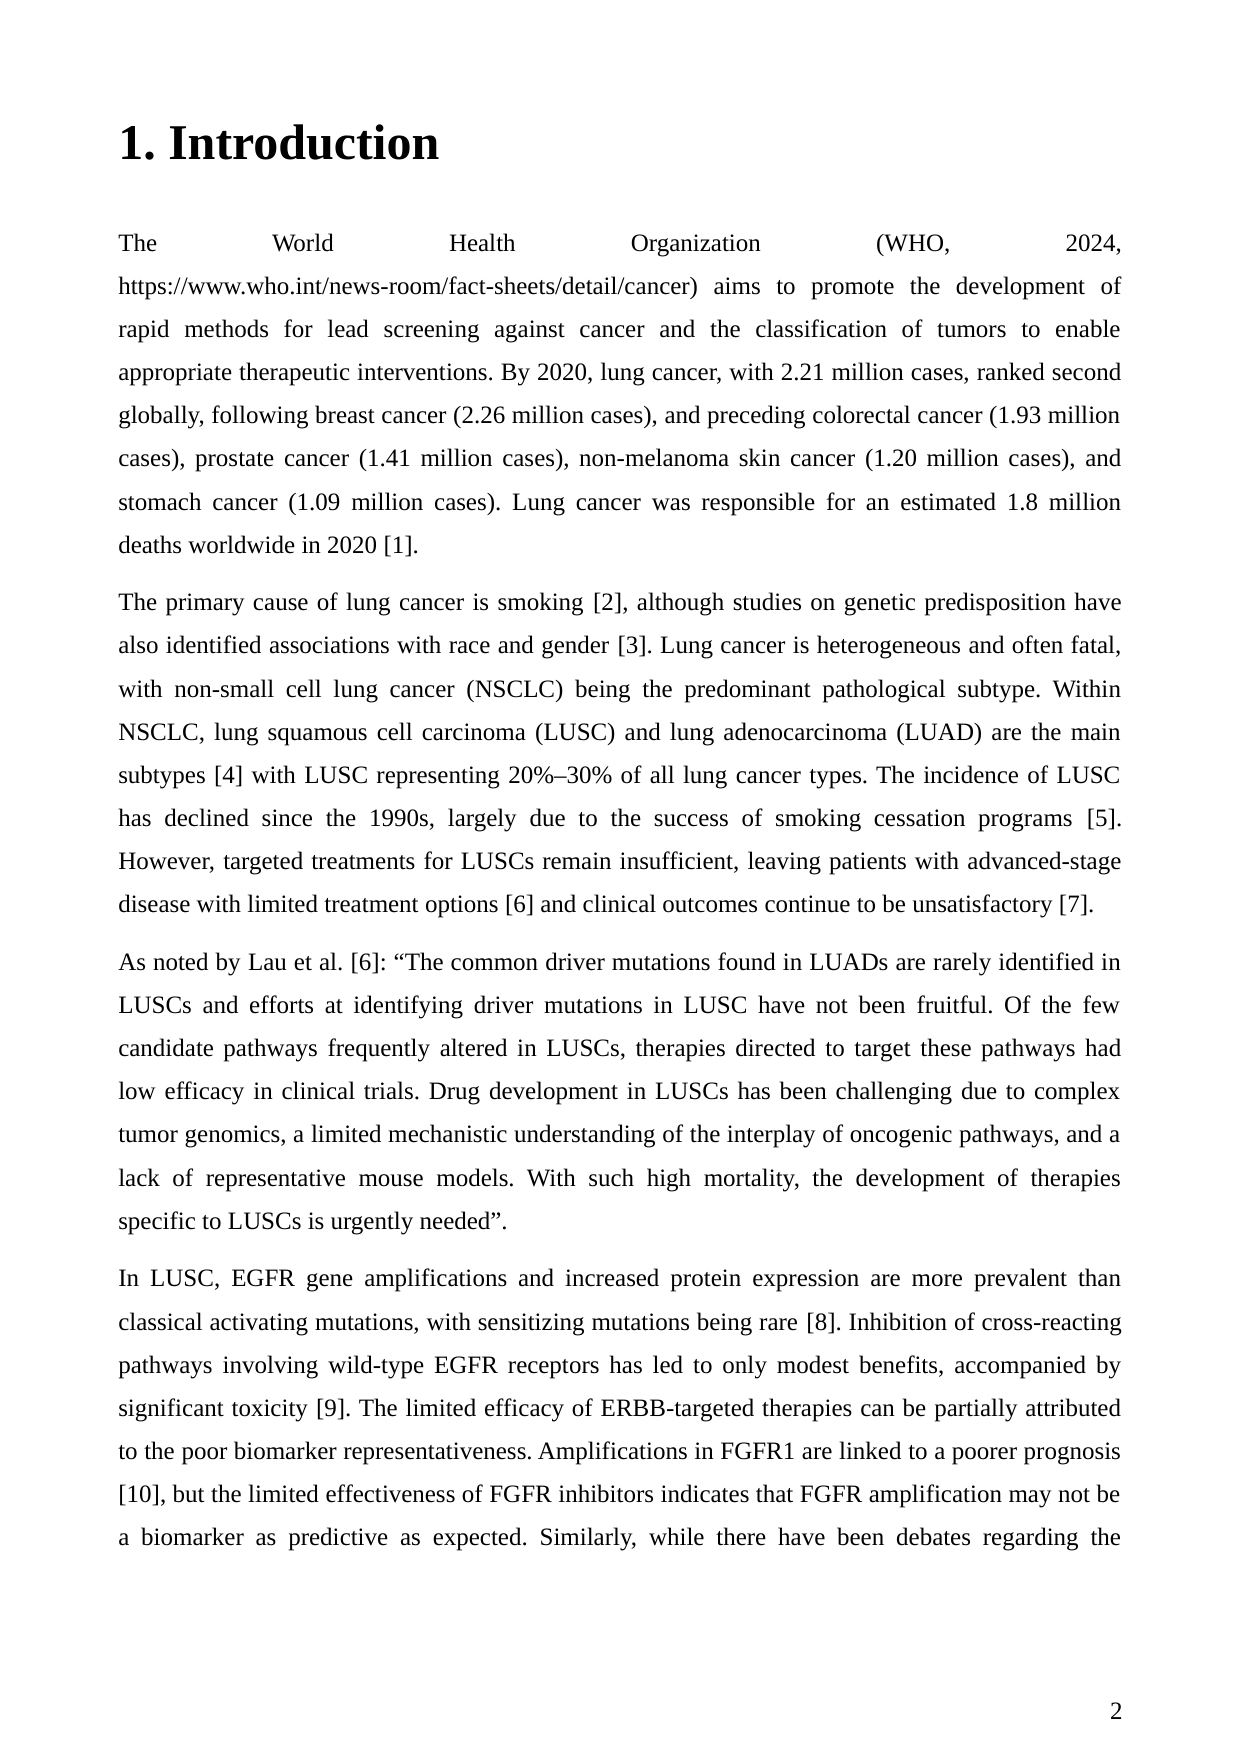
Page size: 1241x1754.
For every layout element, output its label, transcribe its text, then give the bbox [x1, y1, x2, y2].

text The World Health Organization (WHO, 2024, https://www.who.int/news-room/fact-sheets/detail/cancer) aims to promote the development of rapid methods for lead screening against cancer and the classification of tumors to enable appropriate therapeutic interventions. By 2020, lung cancer, with 2.21 million cases, ranked second globally, following breast cancer (2.26 million cases), and preceding colorectal cancer (1.93 million cases), prostate cancer (1.41 million cases), non-melanoma skin cancer (1.20 million cases), and stomach cancer (1.09 million cases). Lung cancer was responsible for an estimated 1.8 million deaths worldwide in 2020 [1]⁠. [118, 228, 1122, 558]
subtitle 1. Introduction [118, 112, 1122, 170]
text The primary cause of lung cancer is smoking [2], although studies on genetic predisposition have also identified associations with race and gender [3]⁠. Lung cancer is heterogeneous and often fatal, with non-small cell lung cancer (NSCLC) being the predominant pathological subtype. Within NSCLC, lung squamous cell carcinoma (LUSC) and lung adenocarcinoma (LUAD) are the main subtypes [4]⁠ with LUSC representing 20%–30% of all lung cancer types. The incidence of LUSC has declined since the 1990s, largely due to the success of smoking cessation programs [5]⁠. However, targeted treatments for LUSCs remain insufficient, leaving patients with advanced-stage disease with limited treatment options [6]⁠ and clinical outcomes continue to be unsatisfactory [7]. [118, 587, 1122, 918]
text In LUSC, EGFR gene amplifications and increased protein expression are more prevalent than classical activating mutations, with sensitizing mutations being rare [8]⁠. Inhibition of cross-reacting pathways involving wild-type EGFR receptors has led to only modest benefits, accompanied by significant toxicity [9]. The limited efficacy of ERBB-targeted therapies can be partially attributed to the poor biomarker representativeness. Amplifications in FGFR1 are linked to a poorer prognosis [10]⁠, but the limited effectiveness of FGFR inhibitors indicates that FGFR amplification may not be a biomarker as predictive as expected. Similarly, while there have been debates regarding the [118, 1263, 1122, 1551]
text As noted by Lau et al. [6]⁠: “The common driver mutations found in LUADs are rarely identified in LUSCs and efforts at identifying driver mutations in LUSC have not been fruitful. Of the few candidate pathways frequently altered in LUSCs, therapies directed to target these pathways had low efficacy in clinical trials. Drug development in LUSCs has been challenging due to complex tumor genomics, a limited mechanistic understanding of the interplay of oncogenic pathways, and a lack of representative mouse models. With such high mortality, the development of therapies specific to LUSCs is urgently needed”. [118, 947, 1122, 1234]
